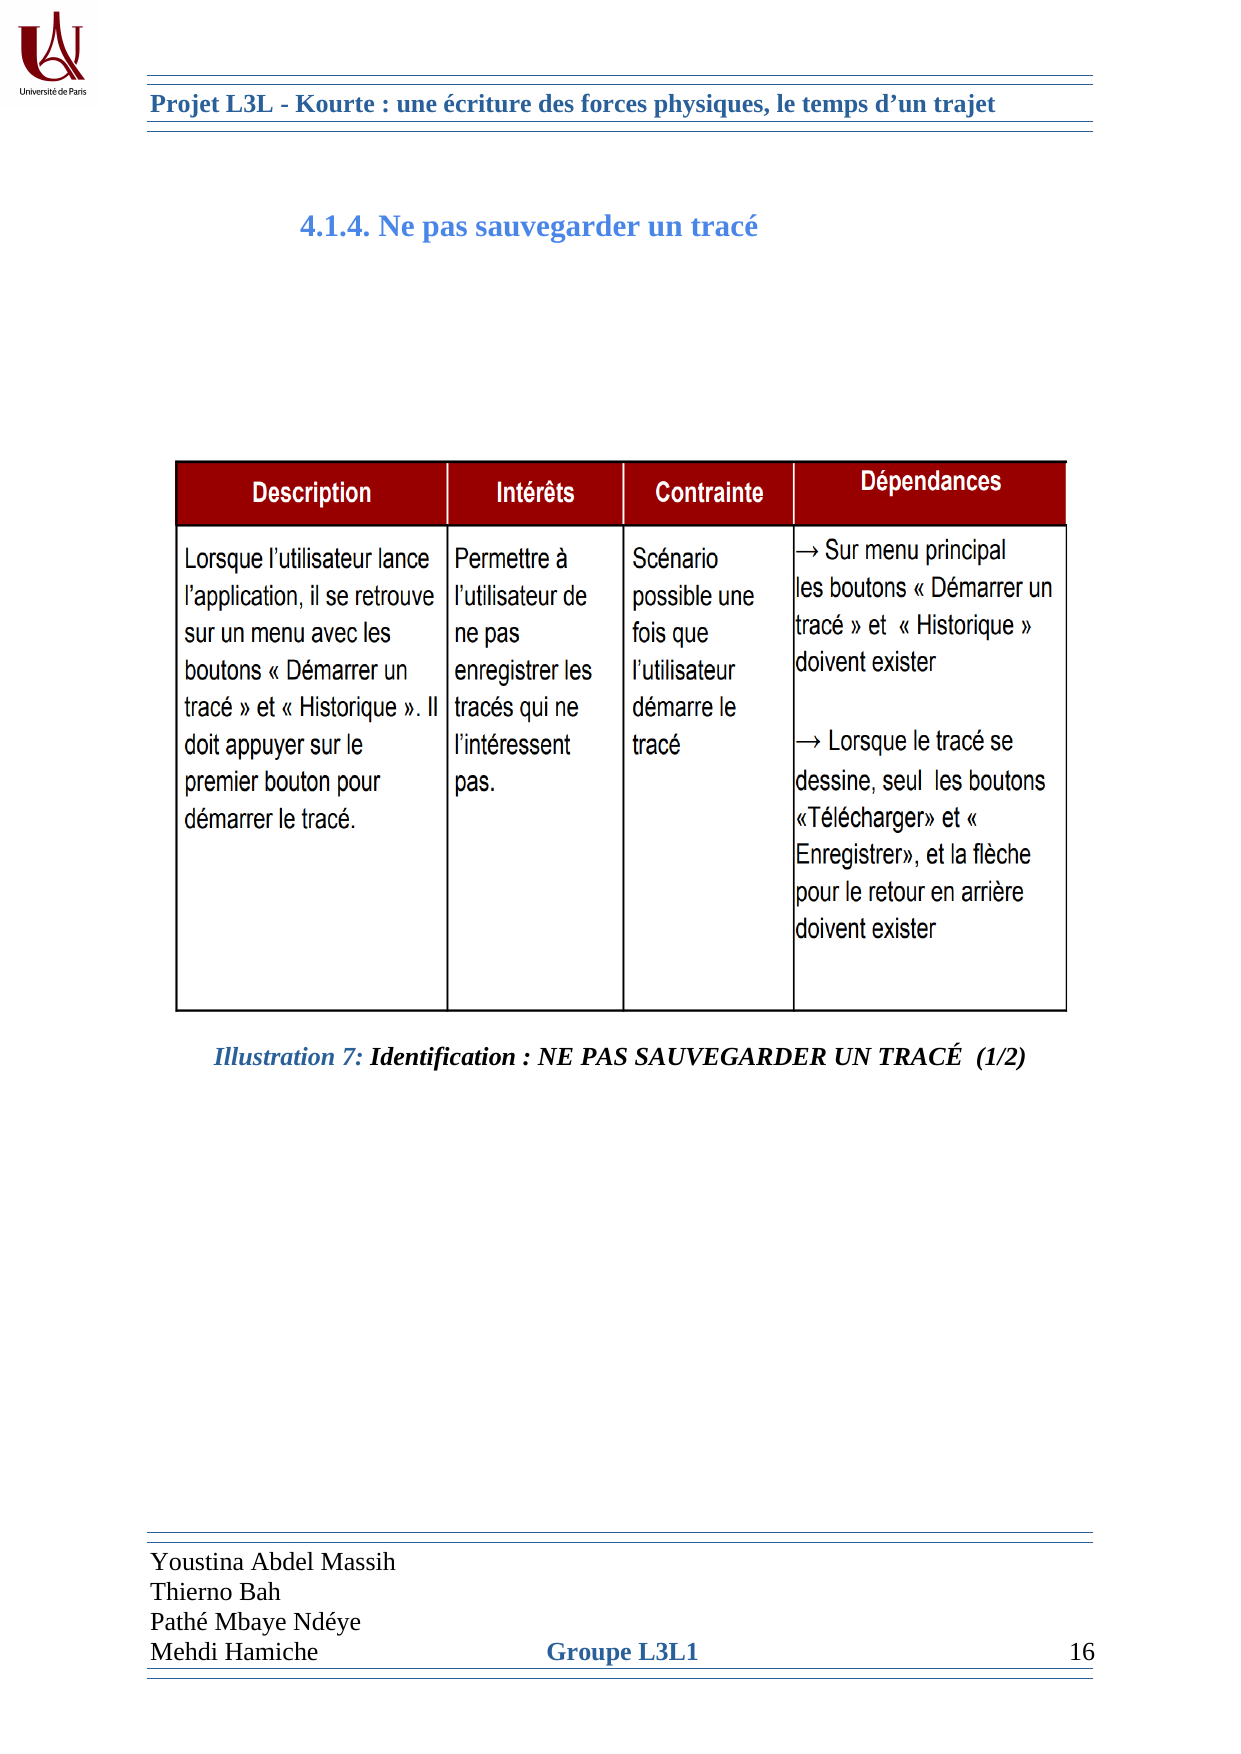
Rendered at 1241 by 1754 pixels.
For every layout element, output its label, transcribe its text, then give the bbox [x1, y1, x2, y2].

picture [173, 457, 1068, 1014]
text Illustration 7: Identification : NE PAS SAUVEGARDER UN TRACÉ (1/2) [169, 470, 1072, 1071]
picture [0, 0, 101, 107]
subtitle 4.1.4. Ne pas sauvegarder un tracé [300, 207, 1090, 243]
